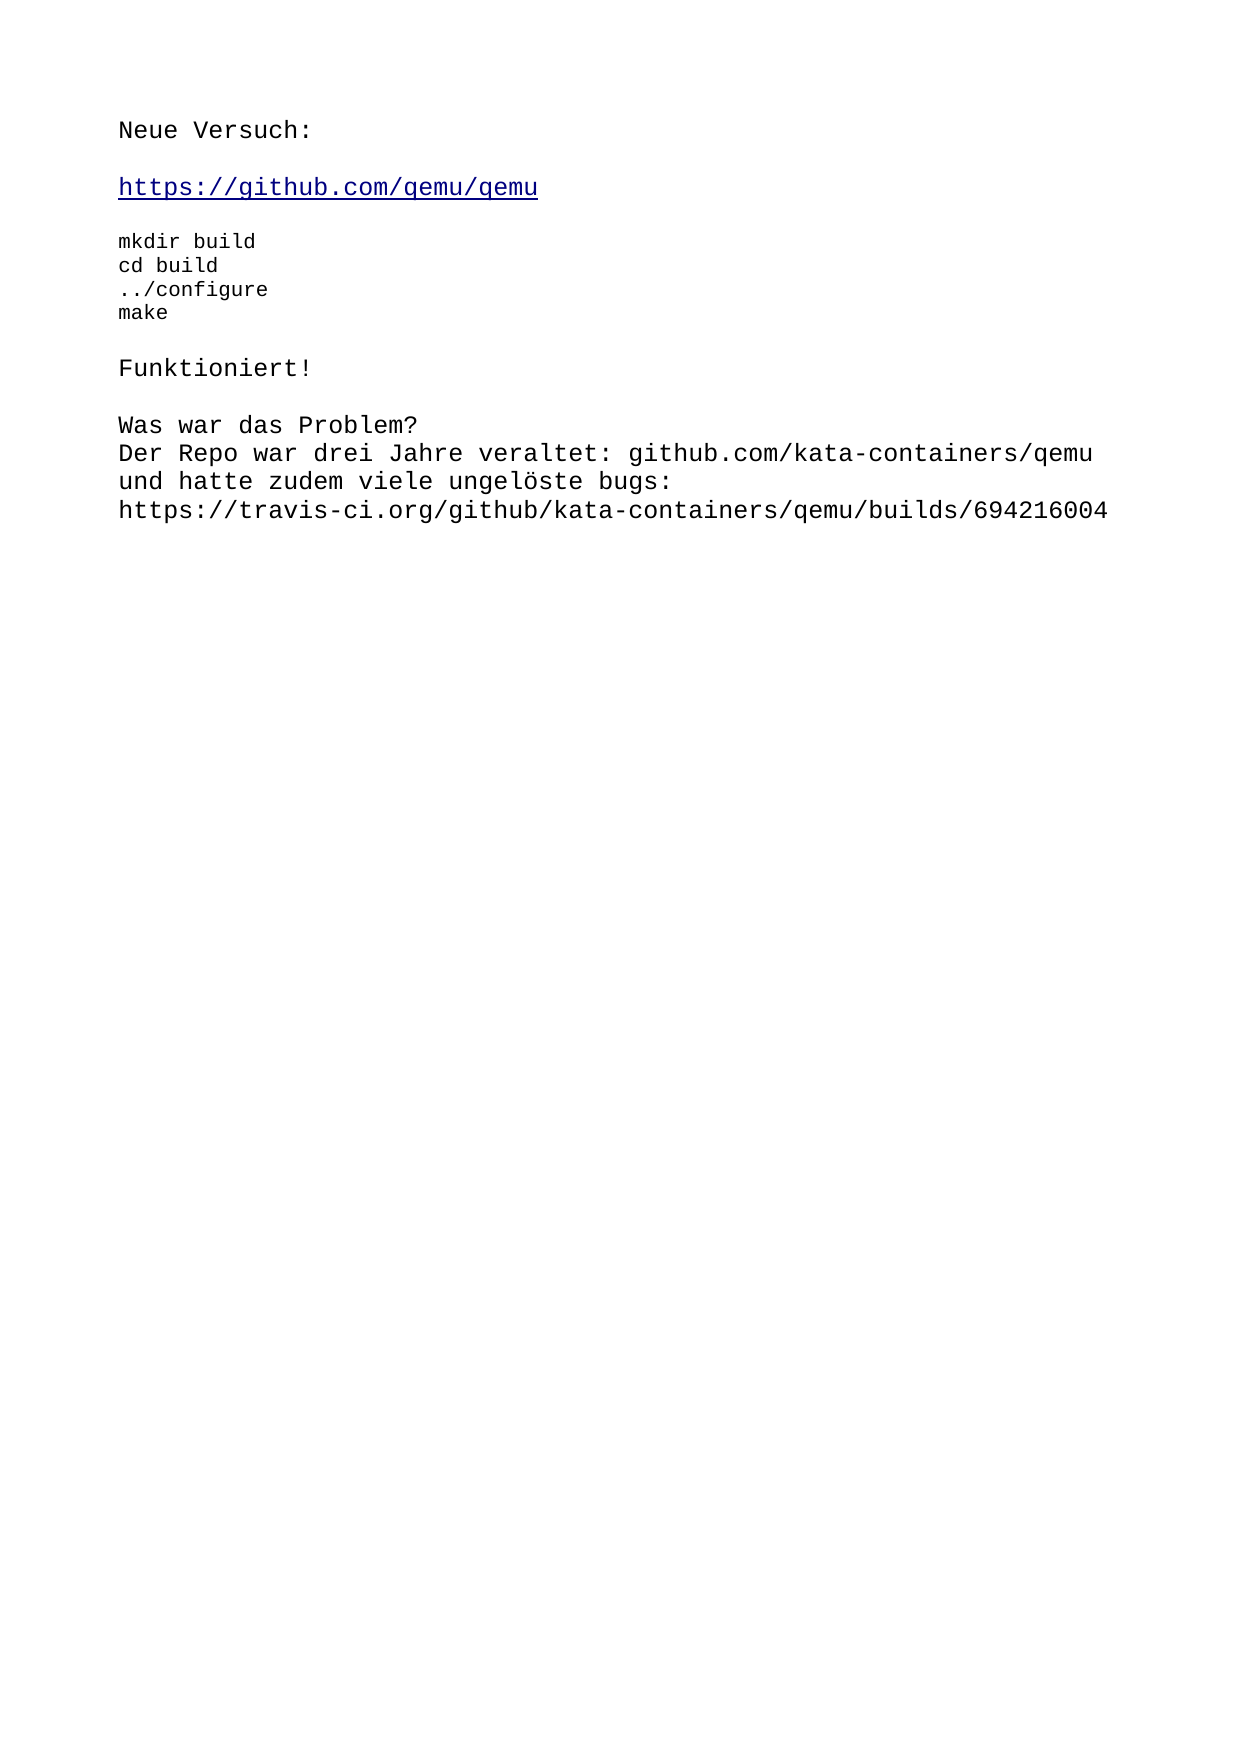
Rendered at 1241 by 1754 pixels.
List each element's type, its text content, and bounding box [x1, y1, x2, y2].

text mkdir build [118, 231, 1122, 255]
text Funktioniert! [118, 356, 1122, 384]
text https://github.com/qemu/qemu [118, 175, 1122, 203]
text ../configure [118, 279, 1122, 302]
text Was war das Problem? Der Repo war drei Jahre veraltet: github.com/kata-containers/qemu und hatte zudem viele ungelöste bugs: https://travis-ci.org/github/kata-containers/qemu/builds/694216004 [118, 412, 1122, 526]
text Neue Versuch: [118, 118, 1122, 146]
text cd build [118, 255, 1122, 279]
text make [118, 302, 1122, 326]
